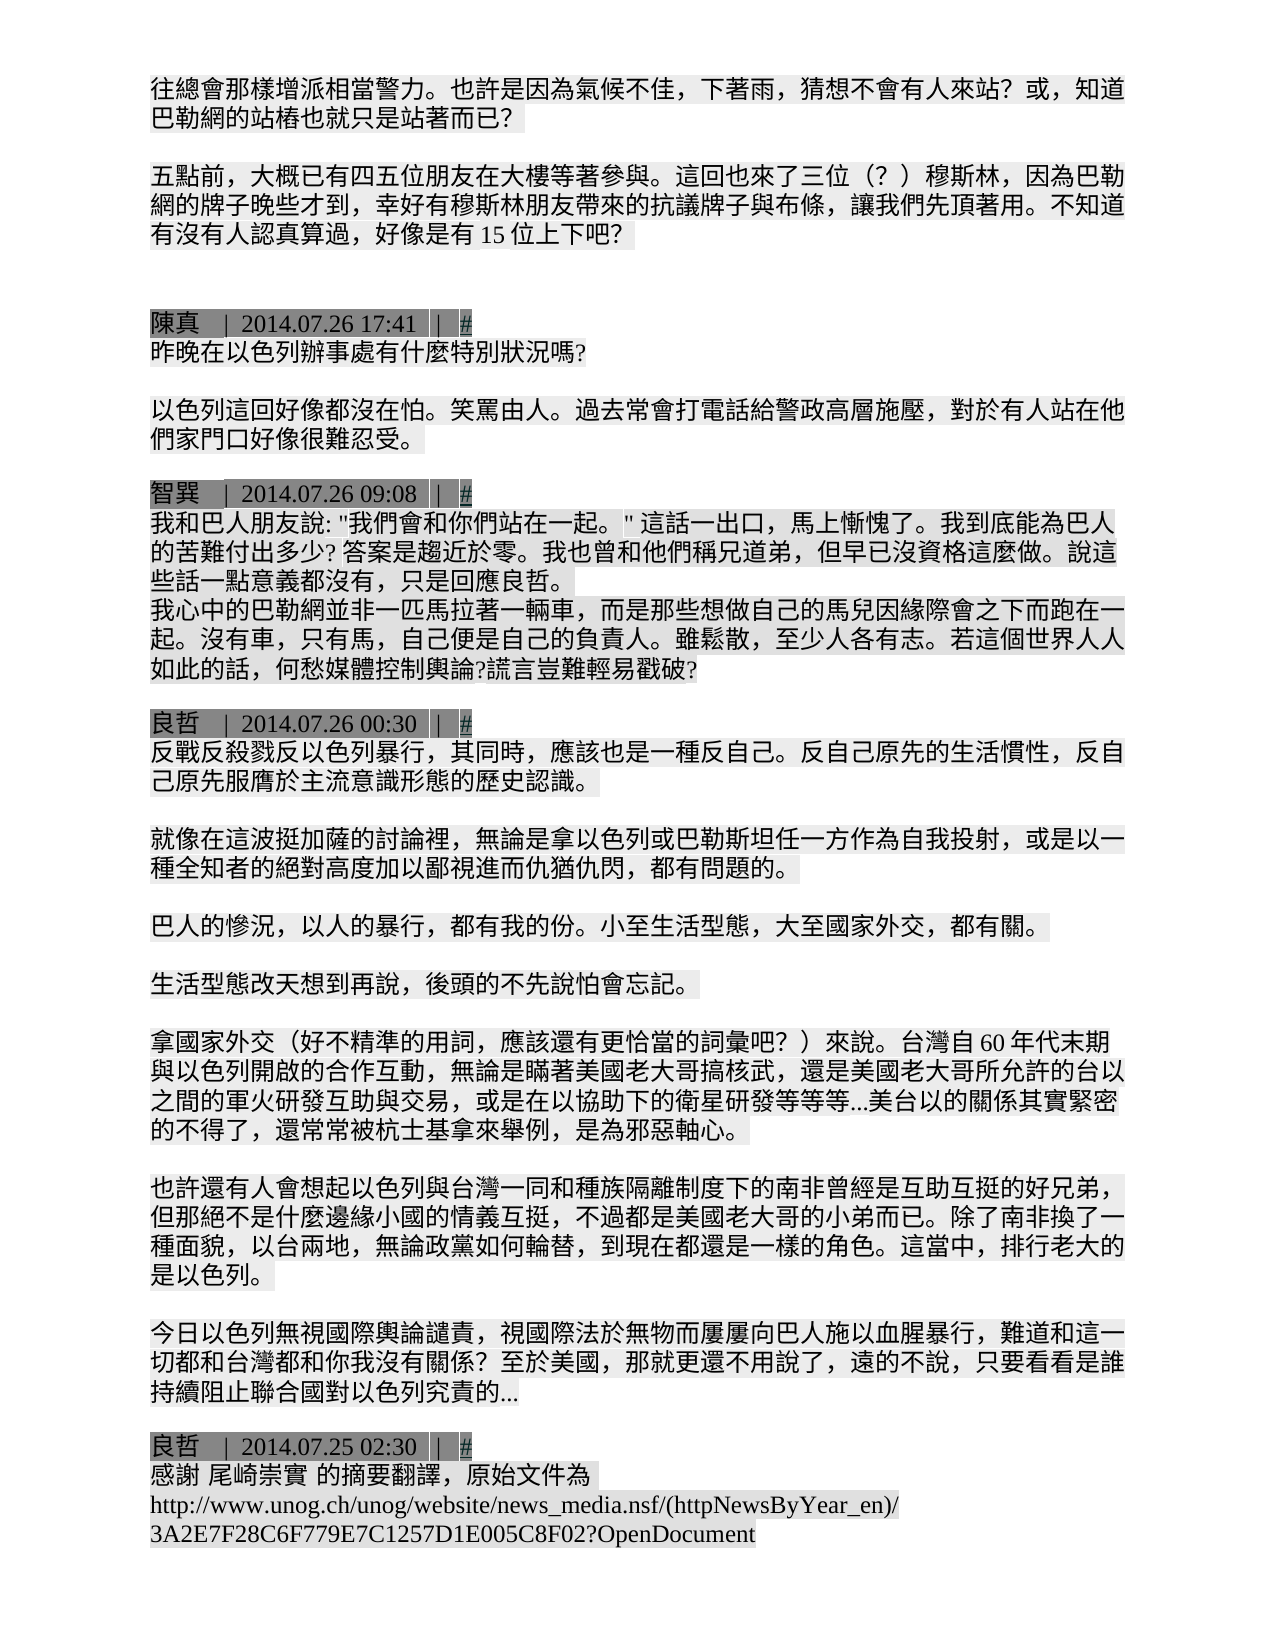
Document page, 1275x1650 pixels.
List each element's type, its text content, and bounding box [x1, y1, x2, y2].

text 我和巴人朋友說: "我們會和你們站在一起。" 這話一出口，馬上慚愧了。我到底能為巴人的苦難付出多少? 答案是趨近於零。我也曾和他們稱兄道弟，但早已沒資格這麼做。說這些話一點意義都沒有，只是回應良哲。 我心中的巴勒網並非一匹馬拉著一輛車，而是那些想做自己的馬兒因緣際會之下而跑在一起。沒有車，只有馬，自己便是自己的負責人。雖鬆散，至少人各有志。若這個世界人人如此的話，何愁媒體控制輿論?謊言豈難輕易戳破? [150, 509, 1125, 684]
text 良哲 | 2014.07.25 02:30 | # [150, 1432, 1125, 1461]
text 往總會那樣增派相當警力。也許是因為氣候不佳，下著雨，猜想不會有人來站？或，知道巴勒網的站樁也就只是站著而已？ 五點前，大概已有四五位朋友在大樓等著參與。這回也來了三位（？）穆斯林，因為巴勒網的牌子晚些才到，幸好有穆斯林朋友帶來的抗議牌子與布條，讓我們先頂著用。不知道有沒有人認真算過，好像是有15位上下吧？ [150, 75, 1125, 250]
text 陳真 | 2014.07.26 17:41 | # [150, 309, 1125, 338]
text 良哲 | 2014.07.26 00:30 | # [150, 709, 1125, 738]
text 昨晚在以色列辦事處有什麼特別狀況嗎? 以色列這回好像都沒在怕。笑罵由人。過去常會打電話給警政高層施壓，對於有人站在他們家門口好像很難忍受。 [150, 338, 1125, 454]
text 反戰反殺戮反以色列暴行，其同時，應該也是一種反自己。反自己原先的生活慣性，反自己原先服膺於主流意識形態的歷史認識。 就像在這波挺加薩的討論裡，無論是拿以色列或巴勒斯坦任一方作為自我投射，或是以一種全知者的絕對高度加以鄙視進而仇猶仇閃，都有問題的。 巴人的慘況，以人的暴行，都有我的份。小至生活型態，大至國家外交，都有關。 生活型態改天想到再說，後頭的不先說怕會忘記。 拿國家外交（好不精準的用詞，應該還有更恰當的詞彙吧？）來說。台灣自60年代末期與以色列開啟的合作互動，無論是瞞著美國老大哥搞核武，還是美國老大哥所允許的台以之間的軍火研發互助與交易，或是在以協助下的衛星研發等等等...美台以的關係其實緊密的不得了，還常常被杭士基拿來舉例，是為邪惡軸心。 也許還有人會想起以色列與台灣一同和種族隔離制度下的南非曾經是互助互挺的好兄弟，但那絕不是什麼邊緣小國的情義互挺，不過都是美國老大哥的小弟而已。除了南非換了一種面貌，以台兩地，無論政黨如何輪替，到現在都還是一樣的角色。這當中，排行老大的是以色列。 今日以色列無視國際輿論譴責，視國際法於無物而屢屢向巴人施以血腥暴行，難道和這一切都和台灣都和你我沒有關係？至於美國，那就更還不用說了，遠的不說，只要看看是誰持續阻止聯合國對以色列究責的... [150, 738, 1125, 1407]
text 感謝 尾崎崇實 的摘要翻譯，原始文件為 http://www.unog.ch/unog/website/news_media.nsf/(httpNewsByYear_en)/3A2E7F28C6F779E7C1257D1E005C8F02?OpenDocument 「2014年7月23日，聯合國人權理事會召開特別會議，討論《確保含東耶路撒冷在內的巴勒斯坦被佔領土上國際法得到尊重》決議案（A/HRC/5-21/L.1）。 決議案的主要內容是： ●強烈譴責以色列沒有結束對巴勒斯坦領土的長期佔領； ●用最強烈的措辭譴責以色列自2014年6月13日開始的軍事行動大量殺傷平民、毀壞民居和基本設施等，有可能構成國際罪行的行為，及其對國際人權和基本自由的廣泛的、有系統的和嚴重的侵犯； ●譴責所有針對平民的暴力行為，包括火箭襲擊造成兩名以色列平民死亡的事件； ●呼籲以色列立即終止在巴勒斯坦被佔領土上進行的軍事行動，各方終止對所有平民——包括對以色列平民——的攻擊； ●要求以色列立即完全結束對加沙地帶的非法封鎖； ●呼籲國際社會為加沙地帶巴勒斯坦人民提供緊急人道援助和服務； ●對在以色列獄中的巴勒斯坦人員表達深切關注； ●建議瑞士政府立即召開日內瓦公約締約國會議； ●決定派遣獨立國際調查委員會，調查2014年6月13日以來的軍事行動所有涉嫌違反國際人道法和國際人權法的事項，並向理事會第28次會議報告。 決議案付諸表决，參與投票的29國贊成，1國反對，17國棄權。決議案得以通過。 贊成：阿爾及利亞、阿根廷、巴西、智利、中國、剛果、哥斯達黎加、科特迪瓦、古巴、埃塞俄比亞、印度、印度尼西亞、哈薩克、肯尼亞、科威特、馬爾代夫、墨西哥、摩洛哥、納米比亞、巴基斯坦、秘魯、菲律賓、俄羅斯聯邦、沙特阿拉伯、塞拉利昂、南非、阿聯酋、委內瑞拉、越南 反對：美國 棄權：奧地利、貝寧、博茨瓦納、布基納法索、捷克、愛沙尼亞、法國、加蓬、德國、冰島、意大利、日本、黑山、韓國、羅馬尼亞、前南斯拉夫馬其頓共和國、英國」 [150, 1461, 1125, 1548]
text 智巽 | 2014.07.26 09:08 | # [150, 479, 1125, 509]
